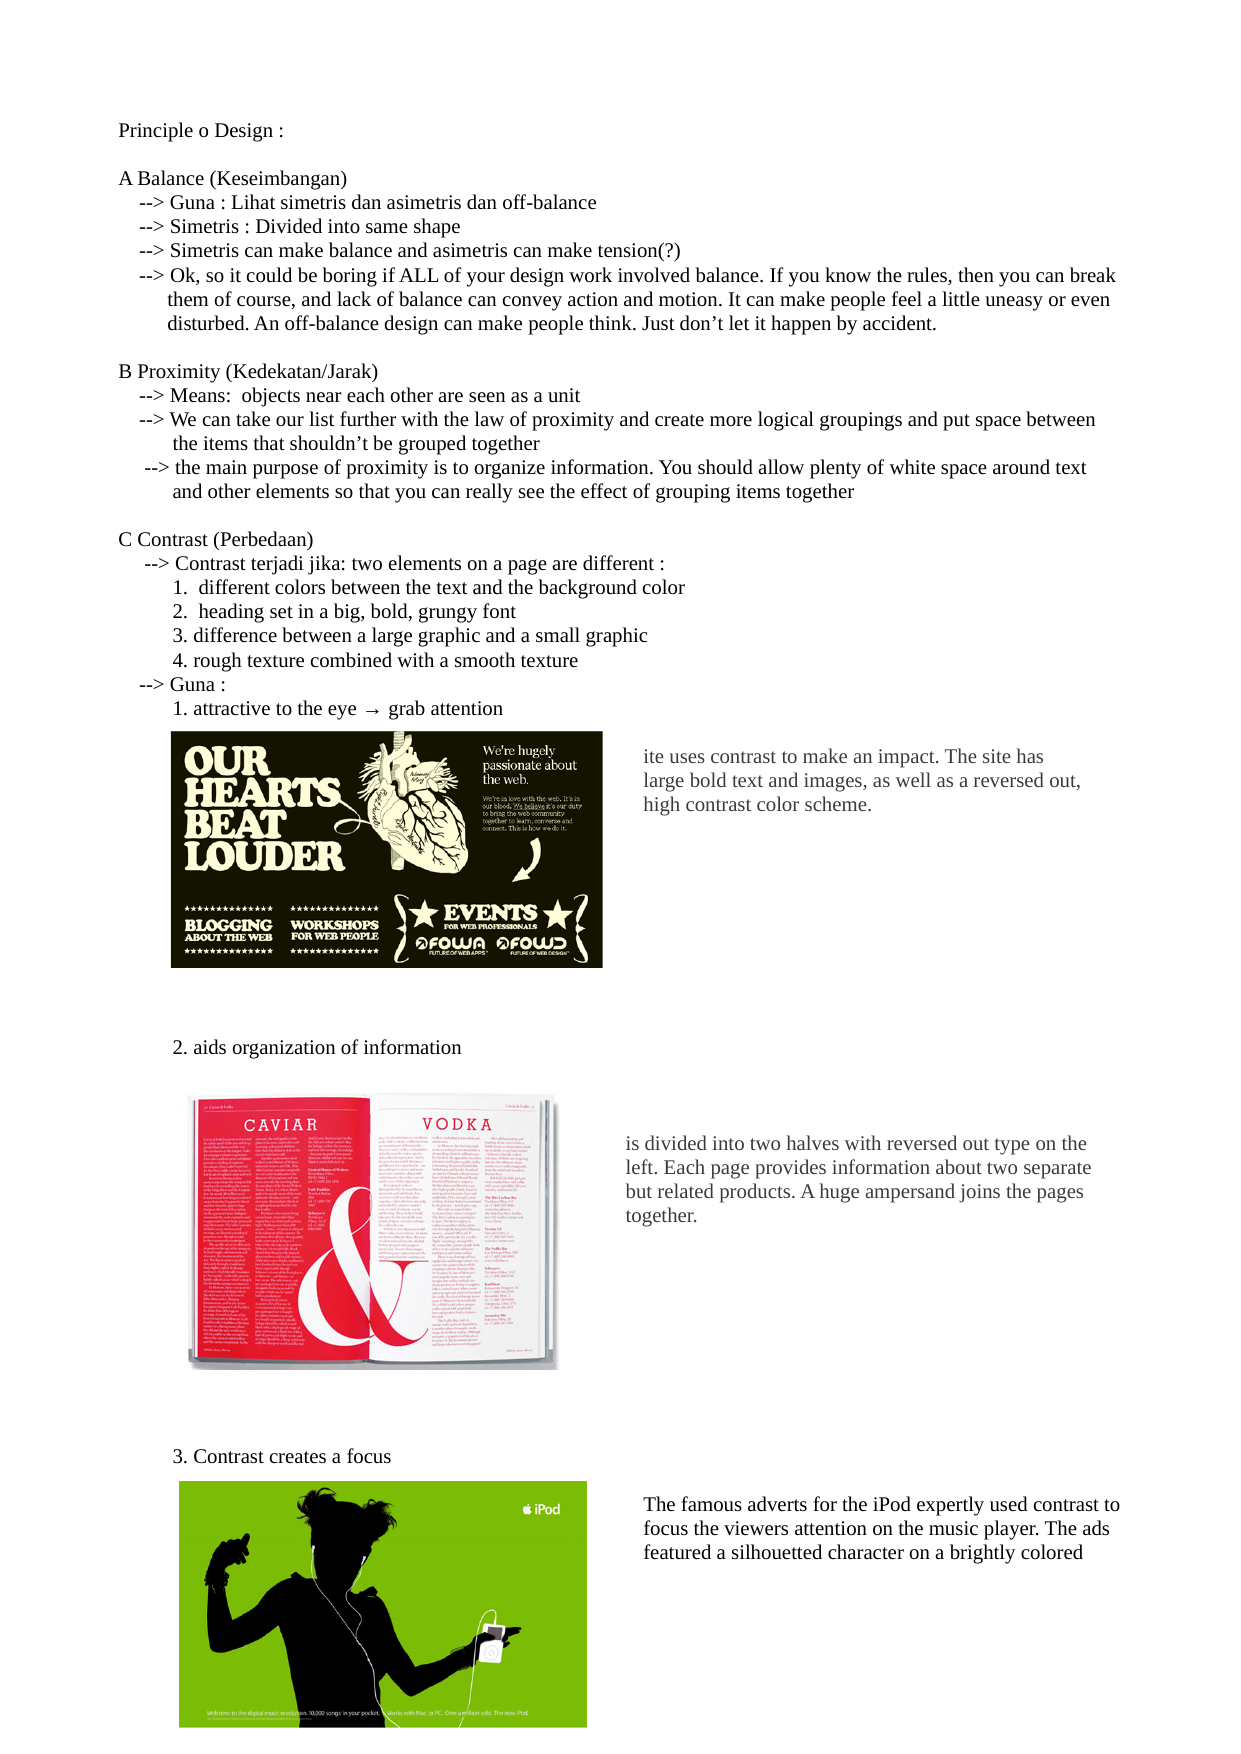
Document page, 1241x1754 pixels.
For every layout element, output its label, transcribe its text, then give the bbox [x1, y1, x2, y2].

text --> Means: objects near each other are seen as a unit [118, 383, 1122, 407]
text 2. heading set in a big, bold, grungy font [118, 599, 1122, 623]
text --> Guna : [118, 672, 1122, 696]
text A Balance (Keseimbangan) [118, 166, 1122, 190]
text Principle o Design : [118, 118, 1122, 142]
text --> Guna : Lihat simetris dan asimetris dan off-balance [118, 190, 1122, 214]
text 3. difference between a large graphic and a small graphic [118, 623, 1122, 647]
picture [177, 1479, 589, 1729]
text 1. different colors between the text and the background color [118, 575, 1122, 599]
text 4. rough texture combined with a smooth texture [118, 647, 1122, 672]
text [118, 1131, 166, 1227]
text --> Simetris : Divided into same shape [118, 214, 1122, 238]
text B Proximity (Kedekatan/Jarak) [118, 359, 1122, 383]
text 2. aids organization of information [118, 1035, 1122, 1059]
text is divided into two halves with reversed out type on the left. Each page provides information about two separate but related products. A huge ampersand joins the pages together. [570, 1131, 1122, 1227]
picture [166, 1077, 570, 1386]
text 3. Contrast creates a focus [118, 1444, 1122, 1468]
text [118, 744, 170, 816]
text ite uses contrast to make an impact. The site has large bold text and images, as well as a reversed out, high contrast color scheme. [603, 744, 1122, 816]
text The famous adverts for the iPod expertly used contrast to focus the viewers attention on the music player. The ads featured a silhouetted character on a brightly colored [589, 1492, 1122, 1564]
picture [170, 731, 603, 968]
text --> Ok, so it could be boring if ALL of your design work involved balance. If you know the rules, then you can break them of course, and lack of balance can convey action and motion. It can make people feel a little uneasy or even disturbed. An off-balance design can make people think. Just don’t let it happen by accident. [118, 262, 1122, 335]
text --> the main purpose of proximity is to organize information. You should allow plenty of white space around text and other elements so that you can really see the effect of grouping items together [118, 455, 1122, 503]
text --> Contrast terjadi jika: two elements on a page are different : [118, 551, 1122, 575]
text --> Simetris can make balance and asimetris can make tension(?) [118, 238, 1122, 262]
text C Contrast (Perbedaan) [118, 527, 1122, 551]
text 1. attractive to the eye → grab attention [118, 696, 1122, 720]
text --> We can take our list further with the law of proximity and create more logical groupings and put space between the items that shouldn’t be grouped together [118, 407, 1122, 455]
